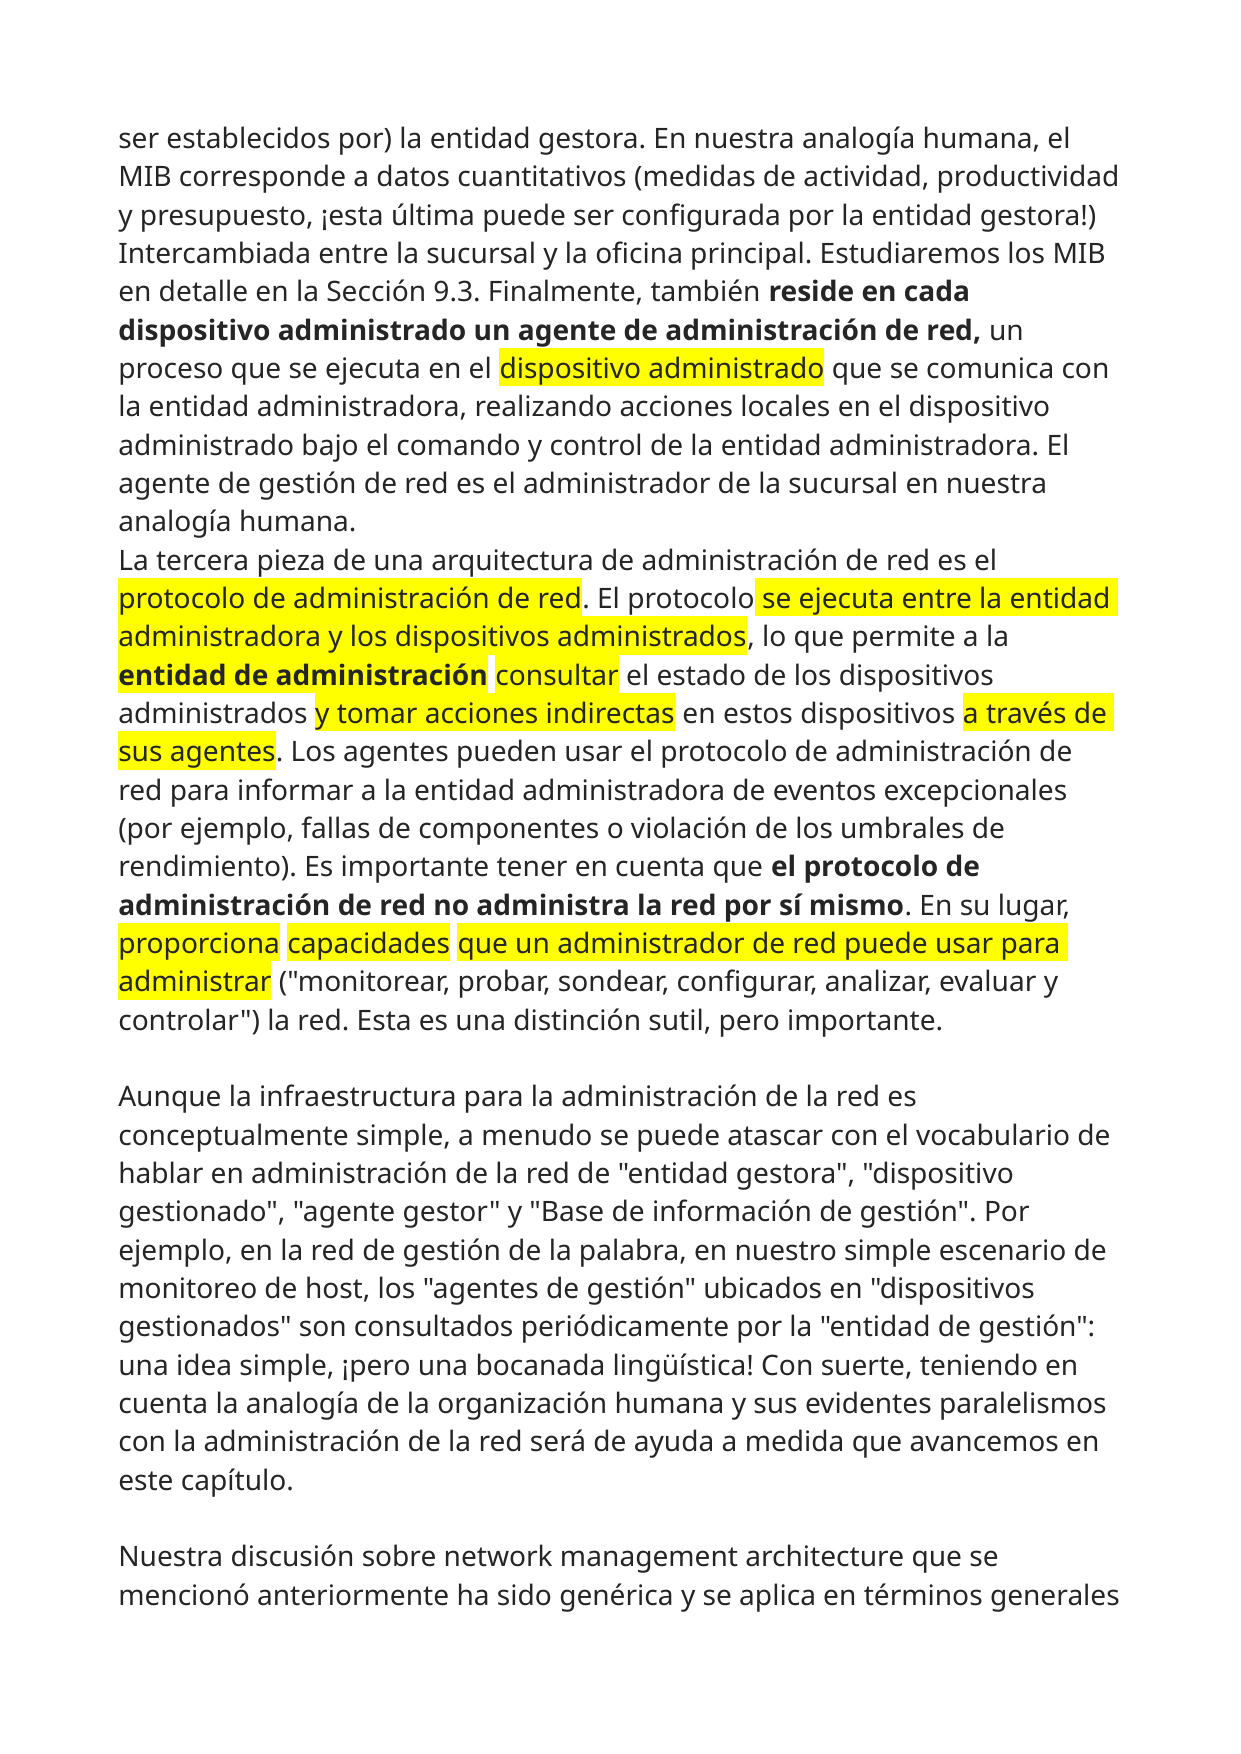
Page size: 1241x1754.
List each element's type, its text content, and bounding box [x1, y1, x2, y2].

text La tercera pieza de una arquitectura de administración de red es el protocolo de administración de red. El protocolo se ejecuta entre la entidad administradora y los dispositivos administrados, lo que permite a la entidad de administración consultar el estado de los dispositivos administrados y tomar acciones indirectas en estos dispositivos a través de sus agentes. Los agentes pueden usar el protocolo de administración de red para informar a la entidad administradora de eventos excepcionales (por ejemplo, fallas de componentes o violación de los umbrales de rendimiento). Es importante tener en cuenta que el protocolo de administración de red no administra la red por sí mismo. En su lugar, proporciona capacidades que un administrador de red puede usar para administrar ("monitorear, probar, sondear, configurar, analizar, evaluar y controlar") la red. Esta es una distinción sutil, pero importante. [118, 540, 1122, 1038]
text Nuestra discusión sobre network management architecture que se mencionó anteriormente ha sido genérica y se aplica en términos generales [118, 1536, 1122, 1613]
text Aunque la infraestructura para la administración de la red es conceptualmente simple, a menudo se puede atascar con el vocabulario de hablar en administración de la red de "entidad gestora", "dispositivo gestionado", "agente gestor" y "Base de información de gestión". Por ejemplo, en la red de gestión de la palabra, en nuestro simple escenario de monitoreo de host, los "agentes de gestión" ubicados en "dispositivos gestionados" son consultados periódicamente por la "entidad de gestión": una idea simple, ¡pero una bocanada lingüística! Con suerte, teniendo en cuenta la analogía de la organización humana y sus evidentes paralelismos con la administración de la red será de ayuda a medida que avancemos en este capítulo. [118, 1076, 1122, 1498]
text ser establecidos por) la entidad gestora. En nuestra analogía humana, el MIB corresponde a datos cuantitativos (medidas de actividad, productividad y presupuesto, ¡esta última puede ser configurada por la entidad gestora!) Intercambiada entre la sucursal y la oficina principal. Estudiaremos los MIB en detalle en la Sección 9.3. Finalmente, también reside en cada dispositivo administrado un agente de administración de red, un proceso que se ejecuta en el dispositivo administrado que se comunica con la entidad administradora, realizando acciones locales en el dispositivo administrado bajo el comando y control de la entidad administradora. El agente de gestión de red es el administrador de la sucursal en nuestra analogía humana. [118, 118, 1122, 540]
